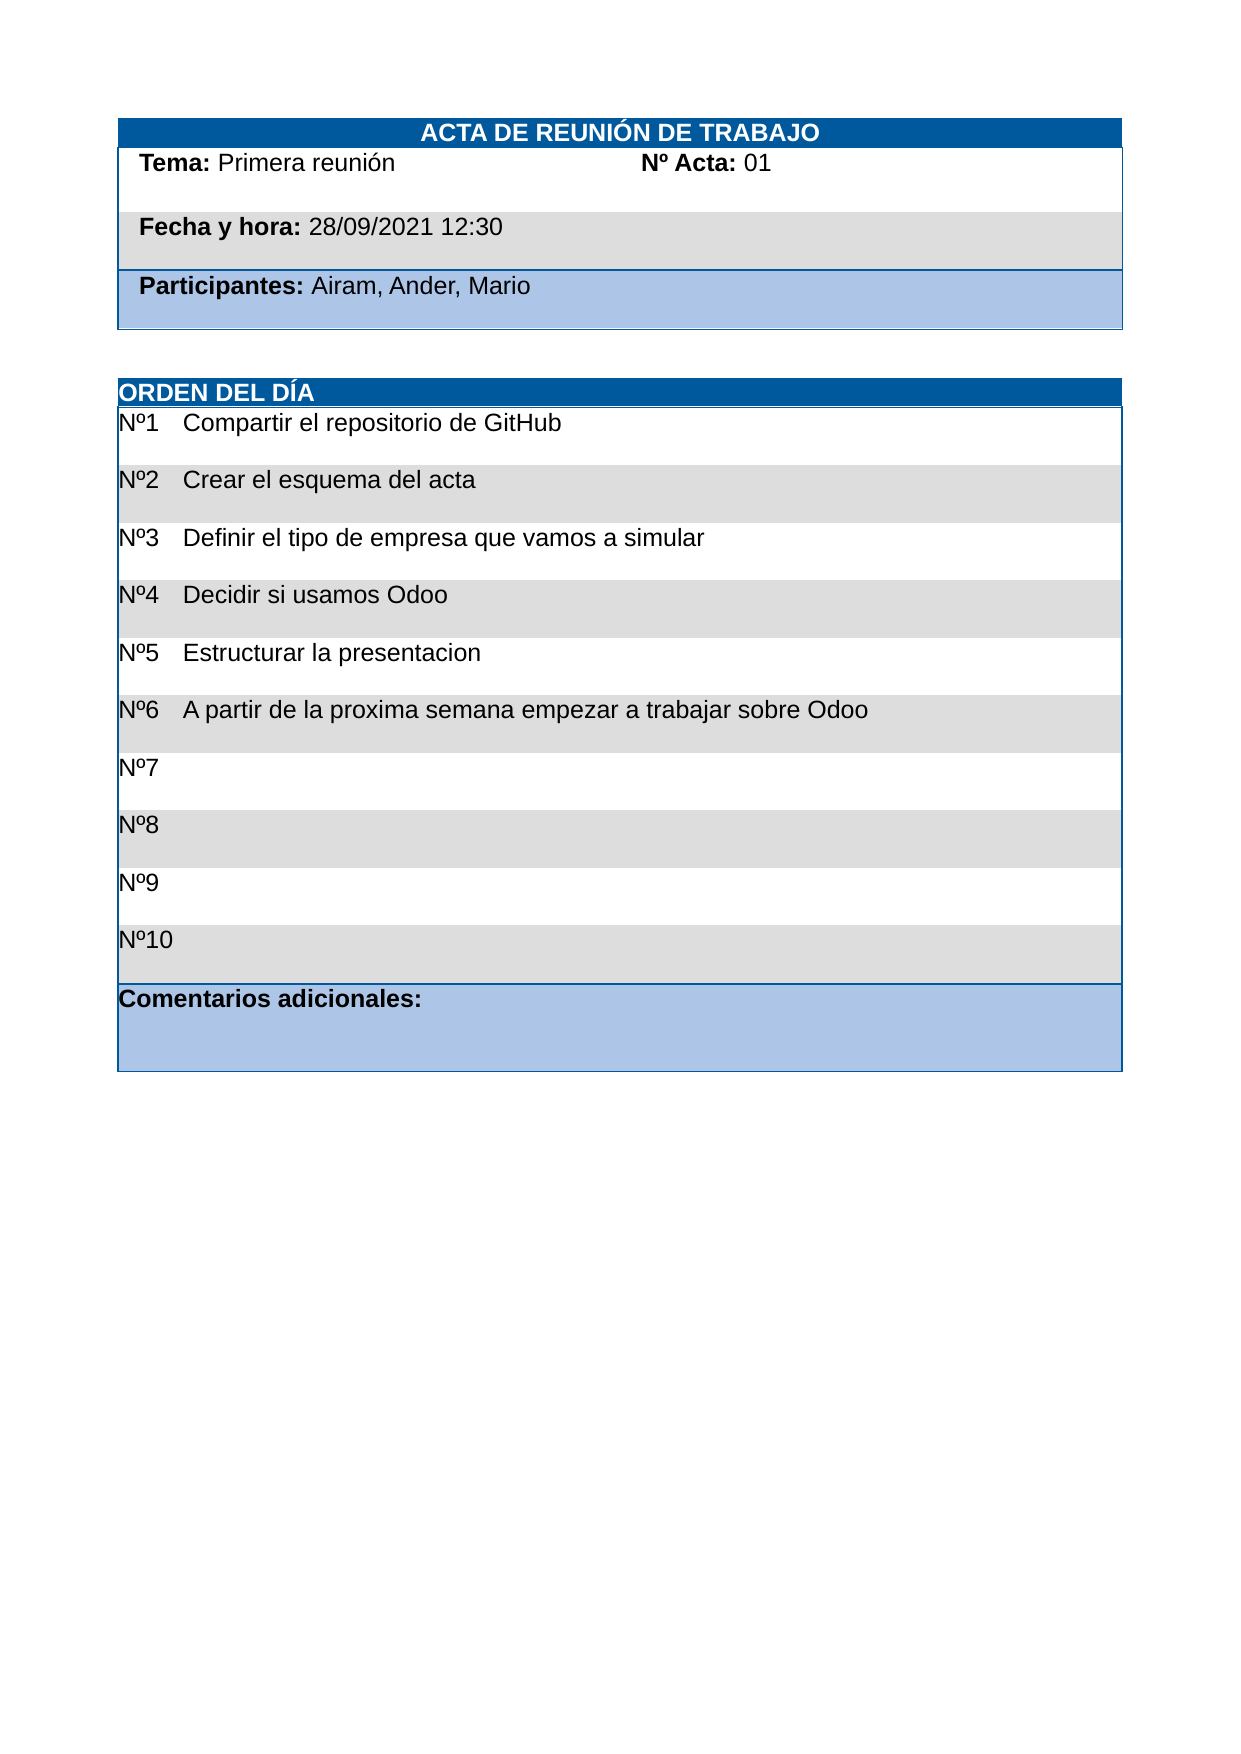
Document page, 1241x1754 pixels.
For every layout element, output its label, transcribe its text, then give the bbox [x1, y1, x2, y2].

table_cell Definir el tipo de empresa que vamos a simular [183, 523, 1121, 580]
table_cell Nº2 [119, 465, 183, 523]
table_cell Nº4 [119, 580, 183, 638]
table_cell Nº Acta: 01 [620, 148, 1122, 212]
table_cell [183, 868, 1121, 925]
table_cell Nº9 [119, 868, 183, 925]
table_cell Estructurar la presentacion [183, 638, 1121, 695]
table_cell Nº8 [119, 810, 183, 868]
table_cell Nº3 [119, 523, 183, 580]
table_cell Tema: Primera reunión [119, 148, 620, 212]
table_cell [620, 271, 1122, 328]
table_cell Nº5 [119, 638, 183, 695]
table_cell [183, 753, 1121, 810]
table_cell Fecha y hora: 28/09/2021 12:30 [119, 212, 620, 269]
table_cell Nº7 [119, 753, 183, 810]
table_header ORDEN DEL DÍA [118, 378, 1122, 406]
table_cell Participantes: Airam, Ander, Mario [119, 271, 620, 328]
table_cell [183, 925, 1121, 983]
table_cell [183, 810, 1121, 868]
table_cell Crear el esquema del acta [183, 465, 1121, 523]
table_cell Nº1 [119, 408, 183, 465]
table_header ACTA DE REUNIÓN DE TRABAJO [118, 118, 1122, 147]
table_cell A partir de la proxima semana empezar a trabajar sobre Odoo [183, 695, 1121, 753]
table_cell Nº10 [119, 925, 183, 983]
table_cell Compartir el repositorio de GitHub [183, 408, 1121, 465]
table_cell Comentarios adicionales: [119, 985, 1121, 1071]
table_cell Decidir si usamos Odoo [183, 580, 1121, 638]
table_cell [620, 212, 1122, 269]
table_cell Nº6 [119, 695, 183, 753]
